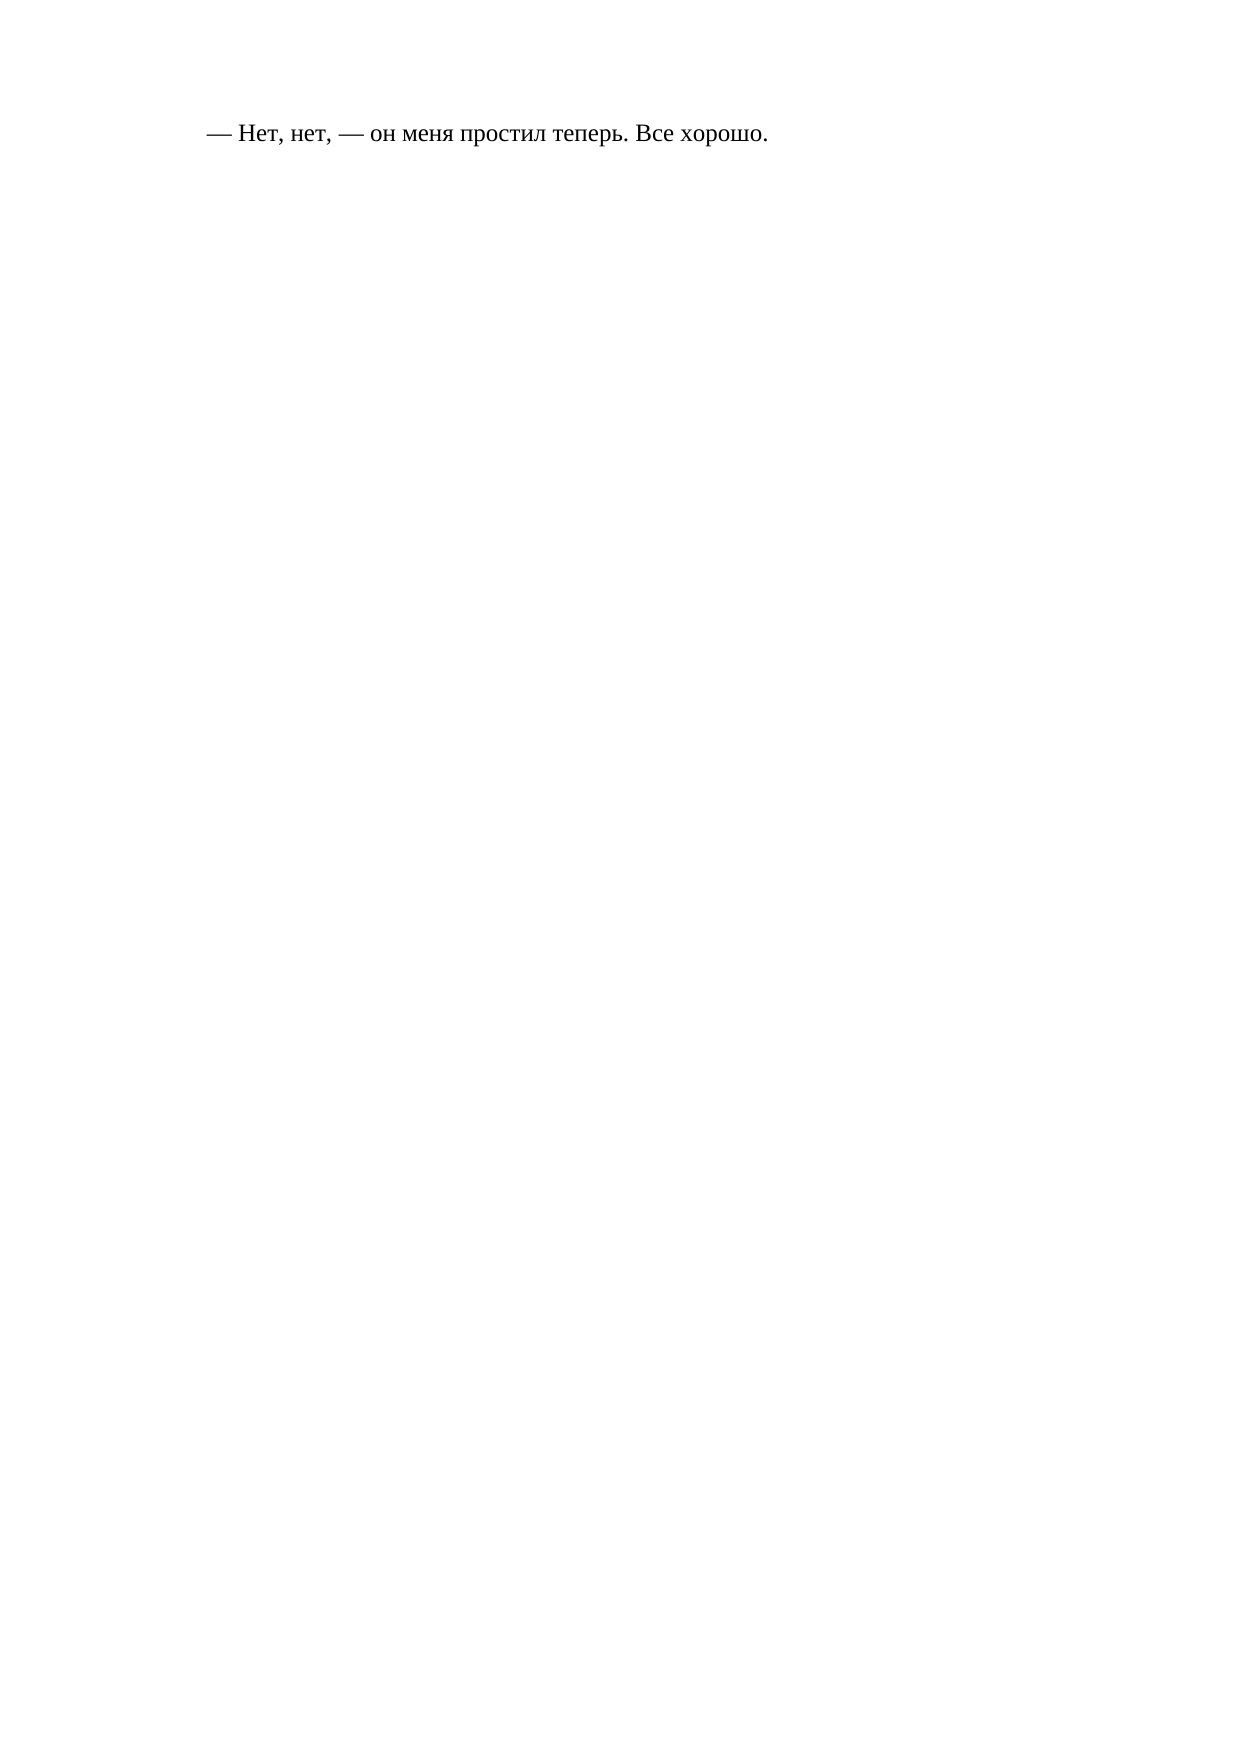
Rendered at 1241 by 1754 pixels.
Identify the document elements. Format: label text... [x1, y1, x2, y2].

text — Нет, нет, — он меня простил теперь. Все хорошо. [148, 118, 1152, 147]
